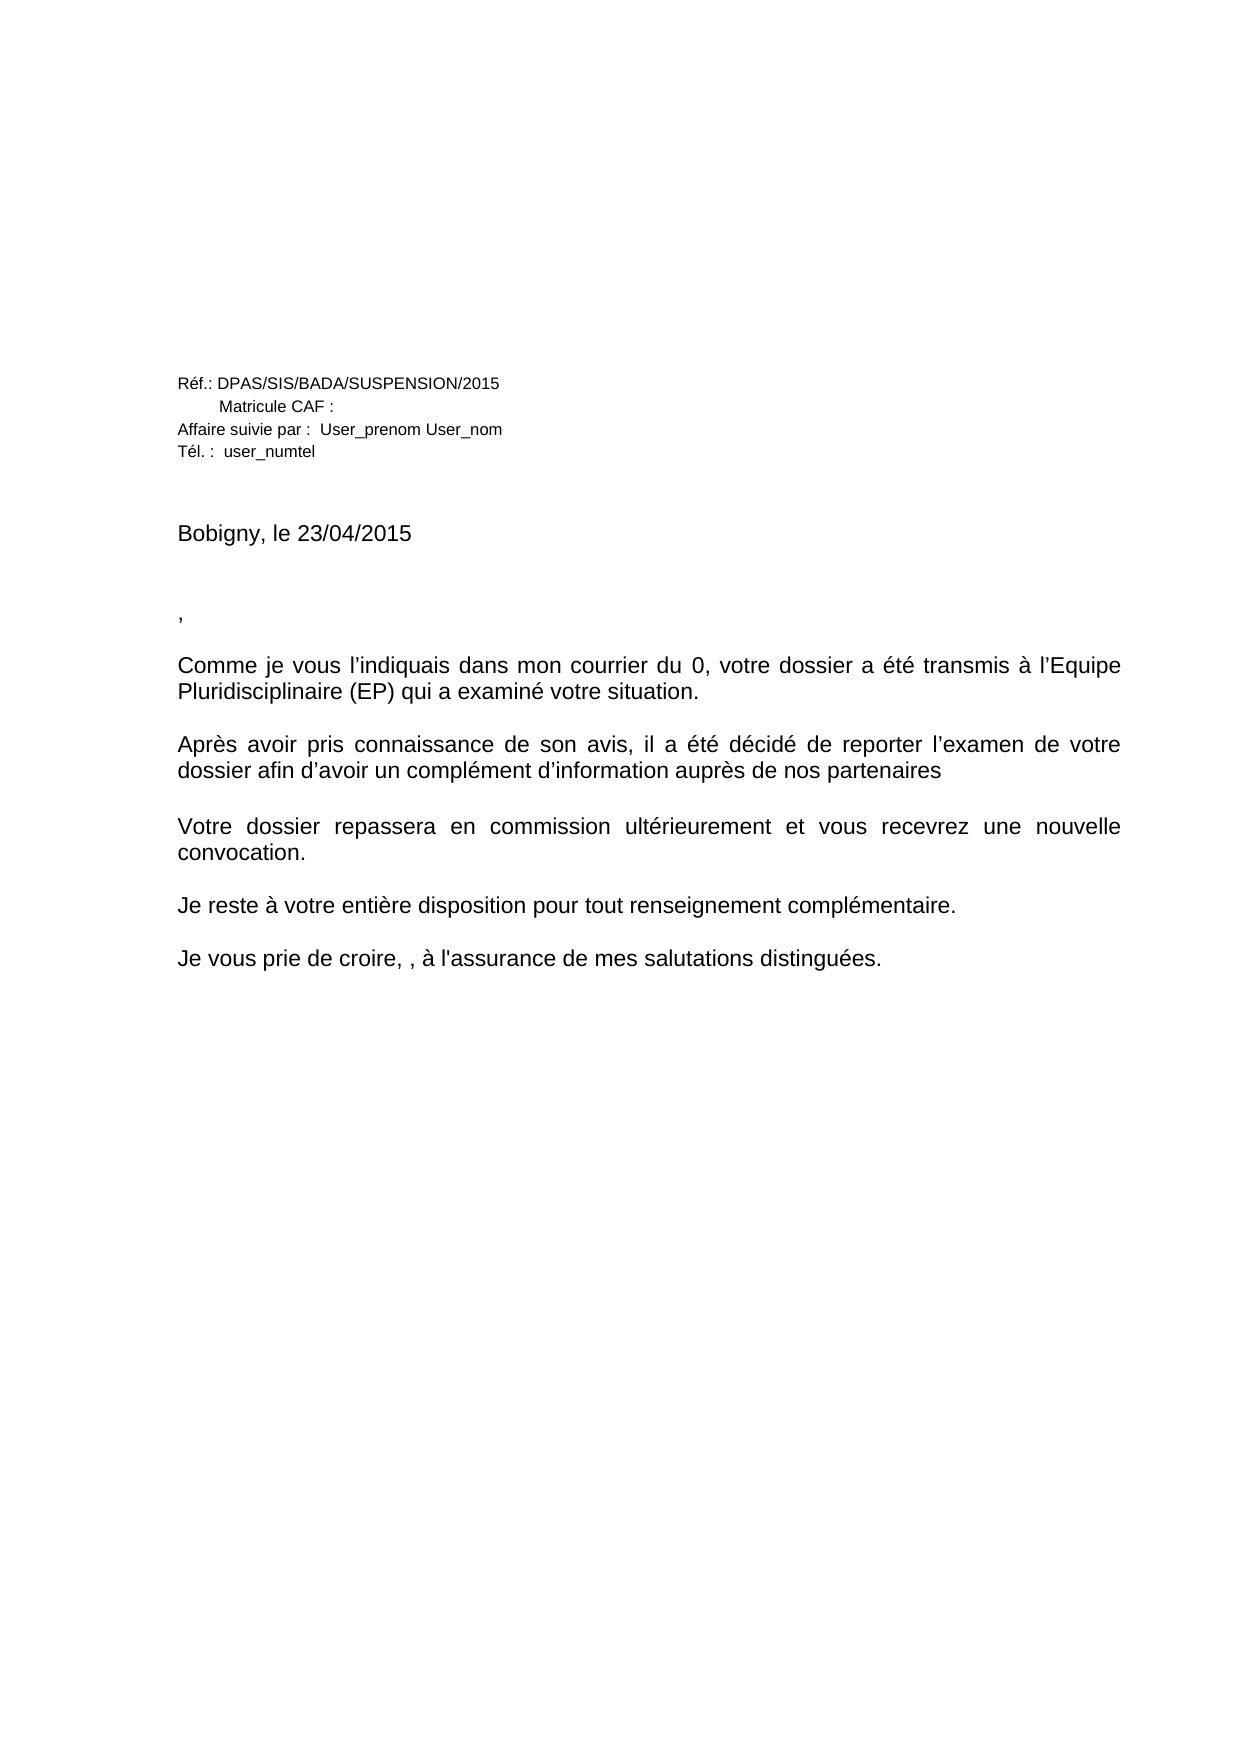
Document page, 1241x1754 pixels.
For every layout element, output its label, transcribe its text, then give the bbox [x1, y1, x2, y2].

text Comme je vous l’indiquais dans mon courrier du 0, votre dossier a été transmis à l’Equipe Pluridisciplinaire (EP) qui a examiné votre situation. [177, 652, 1122, 704]
table_cell [650, 371, 1122, 546]
text Je reste à votre entière disposition pour tout renseignement complémentaire. [177, 892, 1122, 918]
table_cell Réf.: DPAS/SIS/BADA/SUSPENSION/2015 Matricule CAF : Affaire suivie par : user_prenom user_nom Tél. : user_numtel Bobigny, le 23/04/2015 [177, 371, 649, 546]
text , [177, 599, 1122, 625]
table_header [177, 233, 649, 271]
text Je vous prie de croire, , à l'assurance de mes salutations distinguées. [177, 945, 1122, 971]
table_cell [177, 271, 649, 371]
table_cell [650, 271, 1122, 371]
table_header [650, 233, 1122, 271]
text Votre dossier repassera en commission ultérieurement et vous recevrez une nouvelle convocation. [177, 813, 1122, 866]
text Après avoir pris connaissance de son avis, il a été décidé de reporter l’examen de votre dossier afin d’avoir un complément d’information auprès de nos partenaires [177, 731, 1122, 783]
